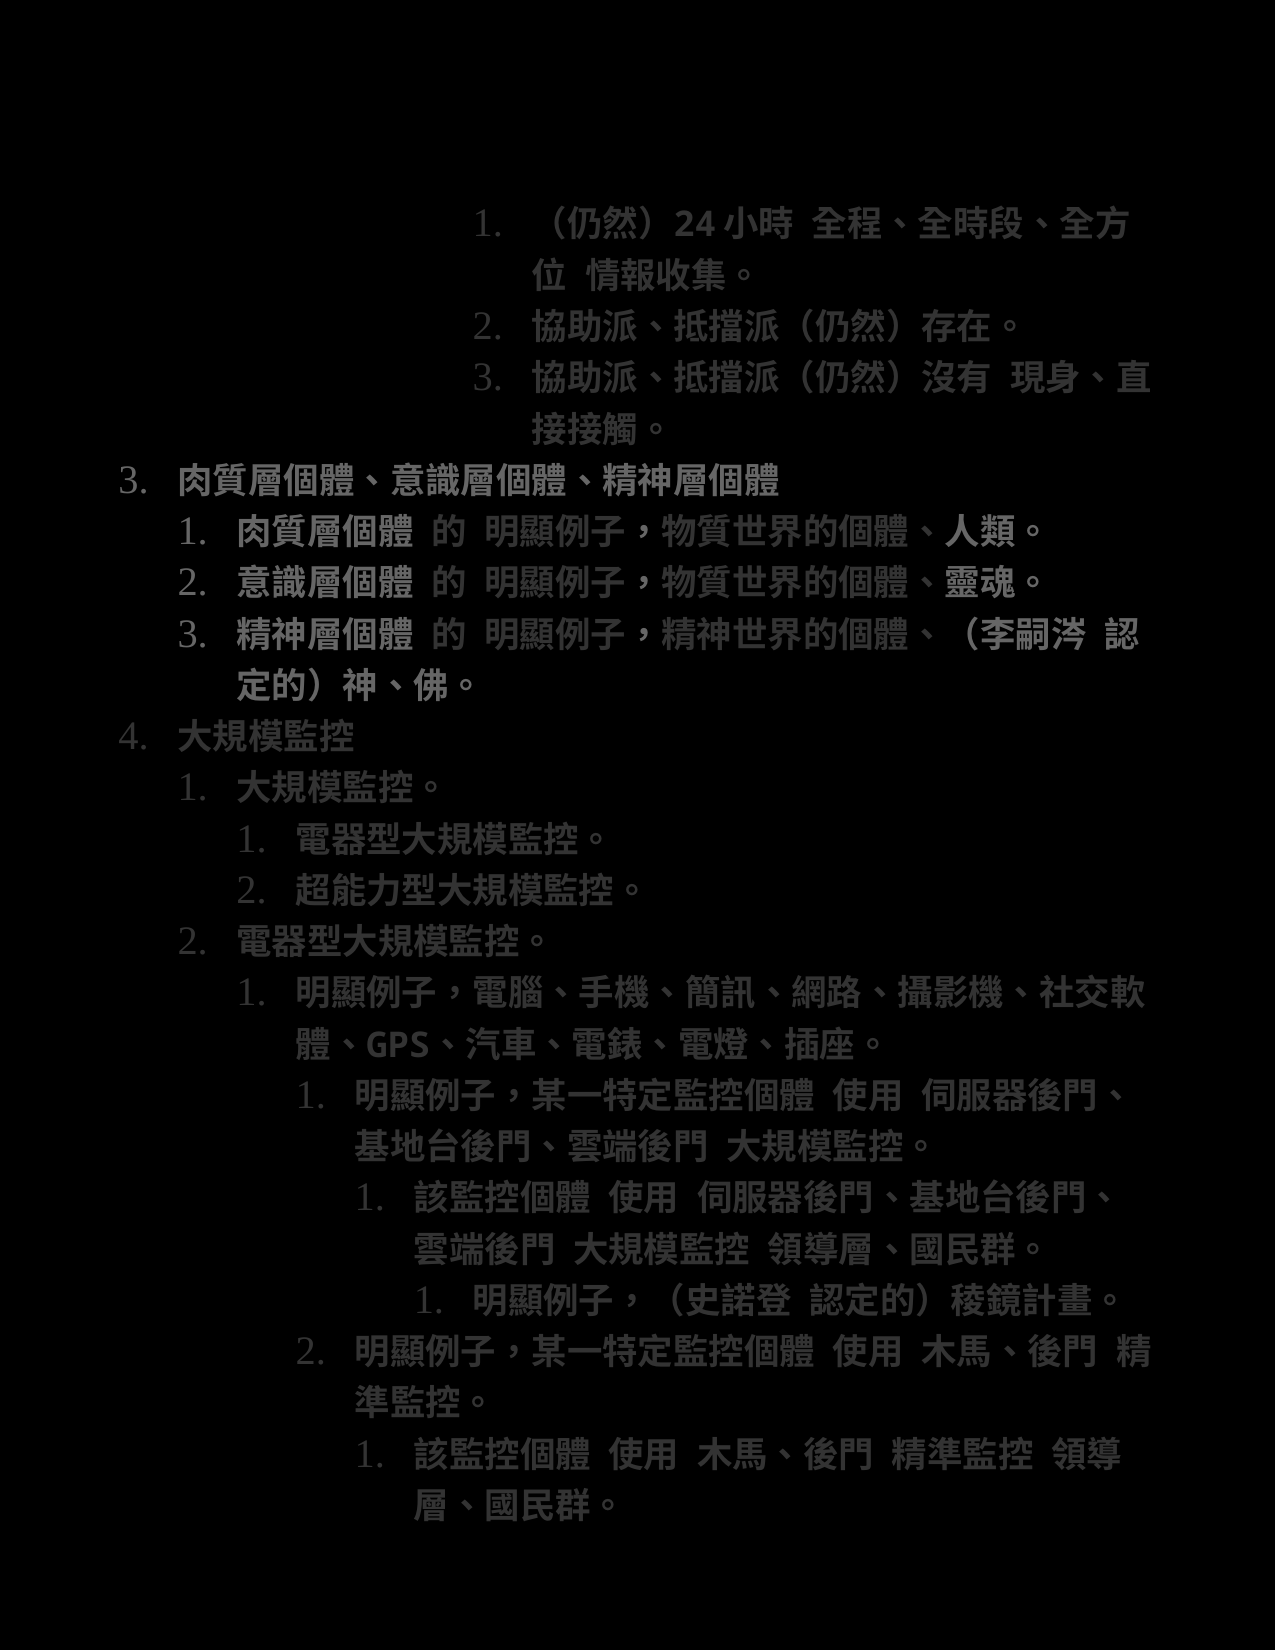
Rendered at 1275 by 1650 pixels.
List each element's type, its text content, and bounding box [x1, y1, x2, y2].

list 精神層個體 的 明顯例子，精神世界的個體、（李嗣涔 認定的）神、佛。 [177, 606, 1157, 708]
list 協助派、抵擋派（仍然）存在。 [472, 298, 1157, 350]
list 電器型大規模監控。 [177, 913, 1157, 965]
list （仍然）24小時 全程、全時段、全方位 情報收集。 [472, 196, 1157, 298]
list 大規模監控。 [177, 760, 1157, 811]
list 明顯例子，（史諾登 認定的）稜鏡計畫。 [413, 1272, 1157, 1323]
list 明顯例子，某一特定監控個體 使用 伺服器後門、基地台後門、雲端後門 大規模監控。 [295, 1067, 1157, 1170]
list 協助派、抵擋派（仍然）沒有 現身、直接接觸。 [472, 350, 1157, 452]
list 超能力型大規模監控。 [236, 862, 1157, 913]
list 肉質層個體、意識層個體、精神層個體 [118, 452, 1157, 503]
list 意識層個體 的 明顯例子，物質世界的個體、靈魂。 [177, 555, 1157, 606]
list 明顯例子，某一特定監控個體 使用 木馬、後門 精準監控。 [295, 1323, 1157, 1426]
list 明顯例子，電腦、手機、簡訊、網路、攝影機、社交軟體、GPS、汽車、電錶、電燈、插座。 [236, 965, 1157, 1067]
list 肉質層個體 的 明顯例子，物質世界的個體、人類。 [177, 503, 1157, 555]
list 大規模監控 [118, 708, 1157, 760]
list 該監控個體 使用 木馬、後門 精準監控 領導層、國民群。 [354, 1426, 1157, 1528]
list 電器型大規模監控。 [236, 811, 1157, 862]
list 該監控個體 使用 伺服器後門、基地台後門、雲端後門 大規模監控 領導層、國民群。 [354, 1170, 1157, 1272]
